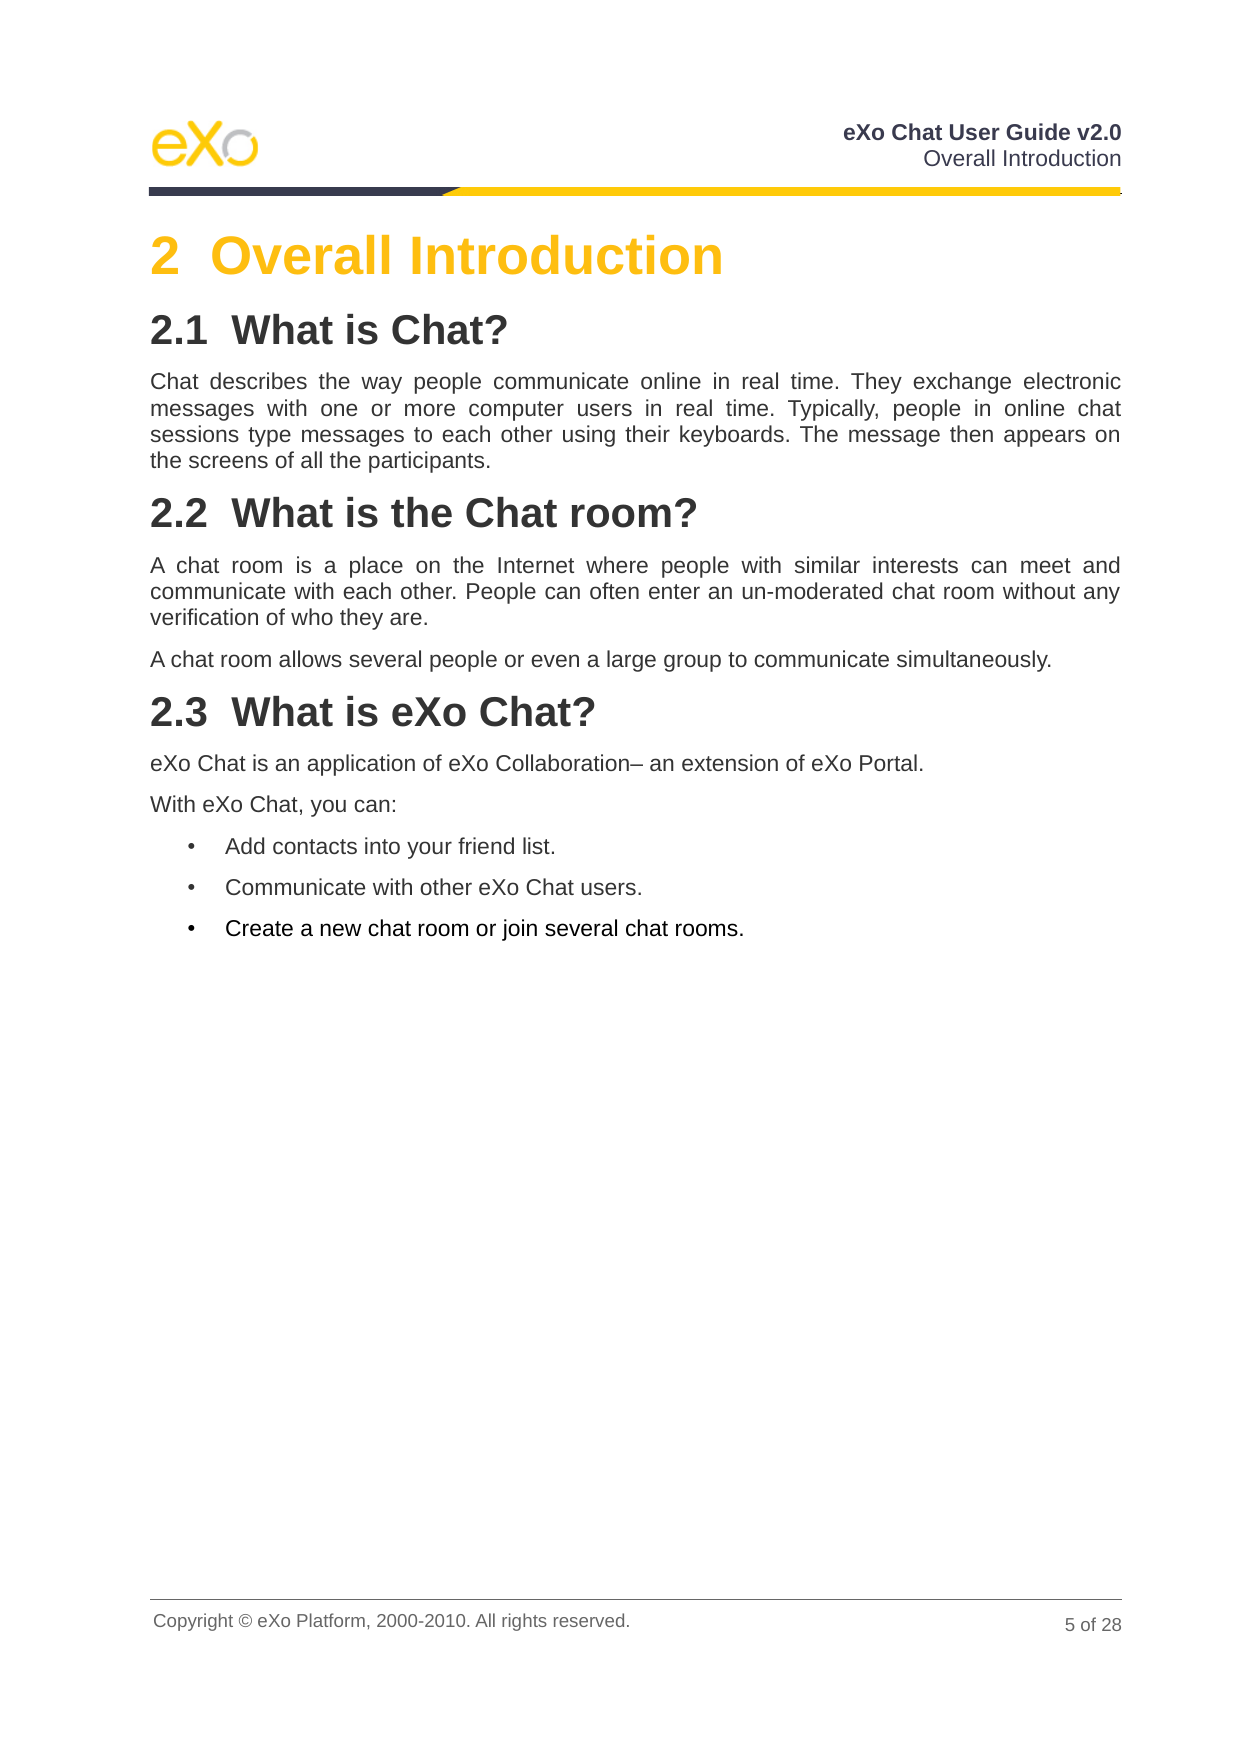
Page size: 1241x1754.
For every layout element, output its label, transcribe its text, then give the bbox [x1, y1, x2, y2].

list Add contacts into your friend list. [187, 833, 1122, 859]
list Communicate with other eXo Chat users. [187, 874, 1122, 900]
subtitle What is the Chat room? [150, 489, 1122, 537]
text Chat describes the way people communicate online in real time. They exchange electronic messages with one or more computer users in real time. Typically, people in online chat sessions type messages to each other using their keyboards. The message then appears on the screens of all the participants. [150, 368, 1122, 474]
subtitle What is Chat? [150, 305, 1122, 353]
picture [152, 120, 259, 167]
text A chat room is a place on the Internet where people with similar interests can meet and communicate with each other. People can often enter an un-moderated chat room without any verification of who they are. [150, 552, 1122, 631]
list Create a new chat room or join several chat rooms. [187, 915, 1122, 942]
text eXo Chat is an application of eXo Collaboration– an extension of eXo Portal. [150, 750, 1122, 776]
text A chat room allows several people or even a large group to communicate simultaneously. [150, 646, 1122, 672]
subtitle Overall Introduction [150, 223, 1122, 286]
picture [148, 187, 1121, 196]
text With eXo Chat, you can: [150, 791, 1122, 818]
subtitle What is eXo Chat? [150, 687, 1122, 735]
